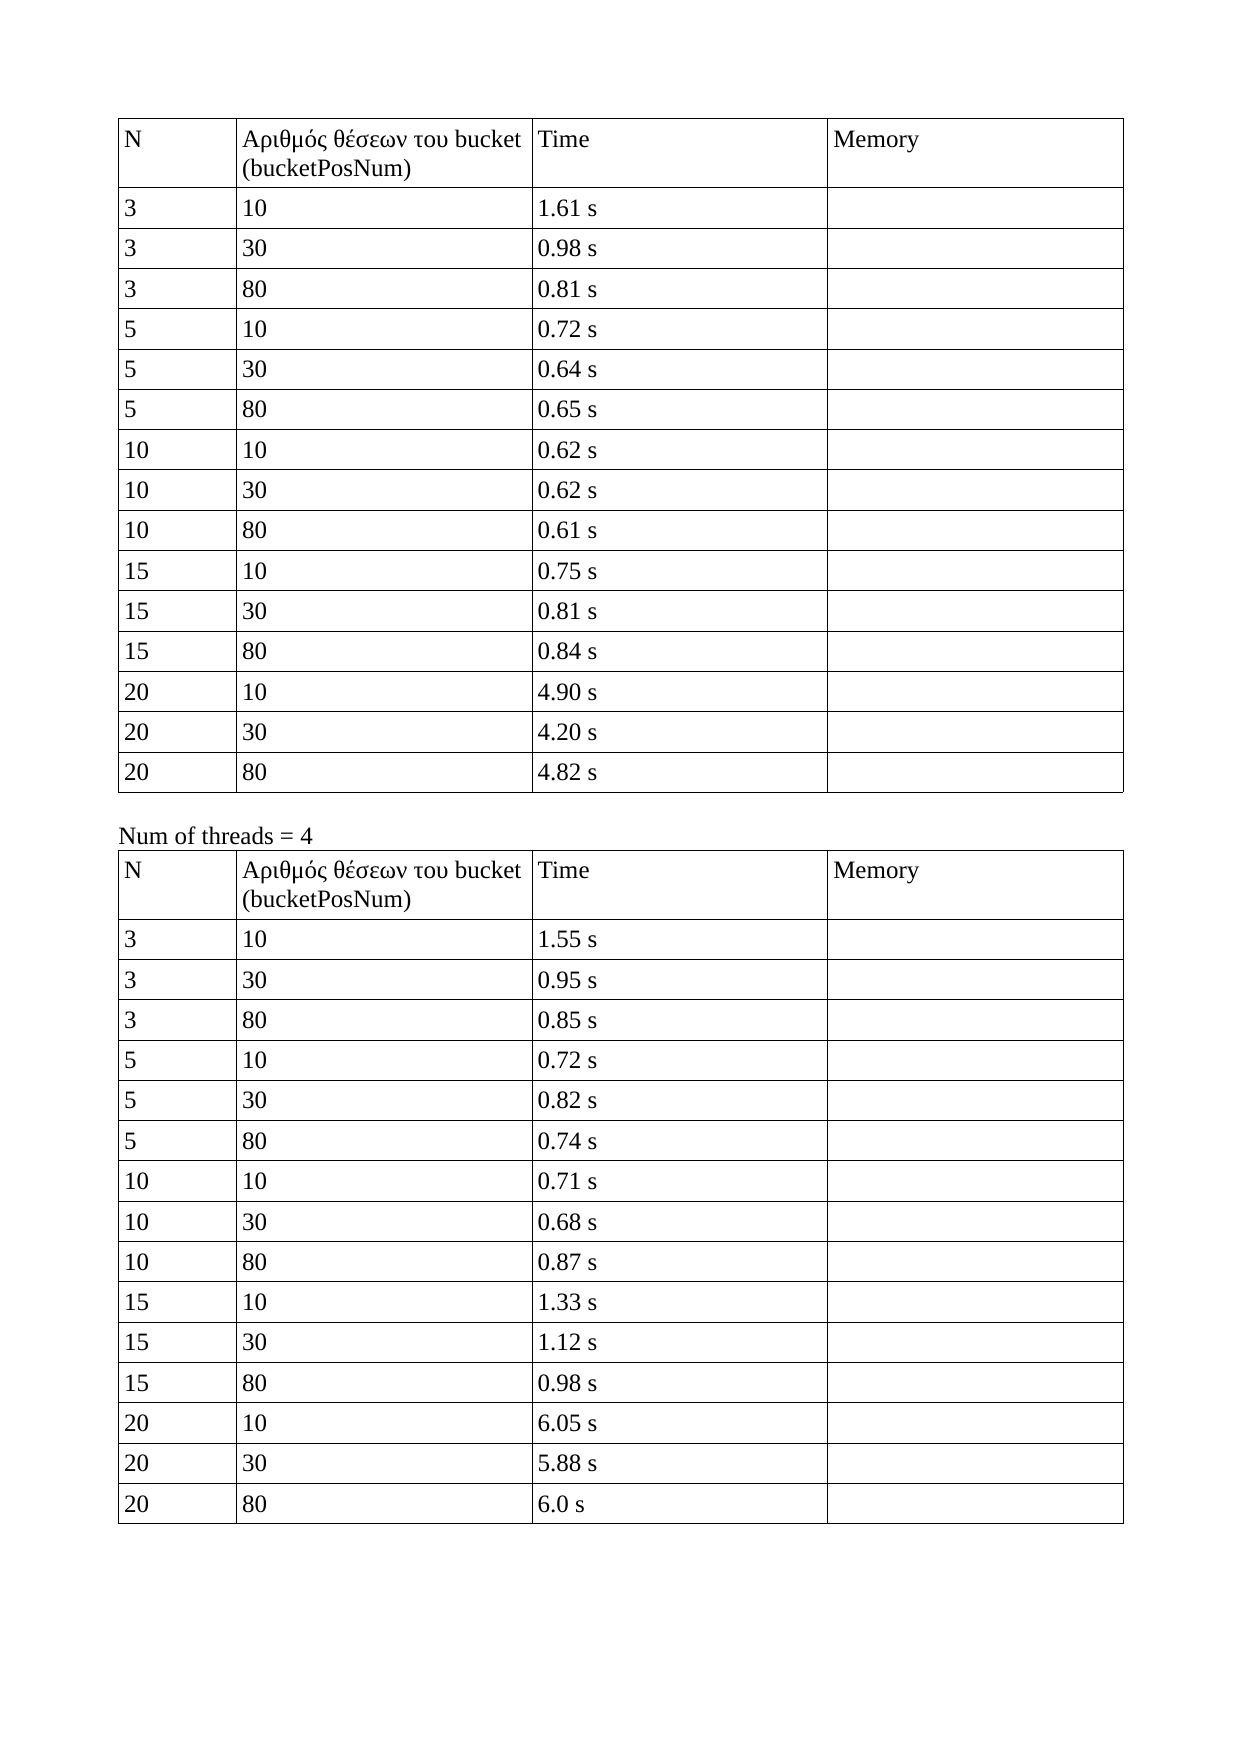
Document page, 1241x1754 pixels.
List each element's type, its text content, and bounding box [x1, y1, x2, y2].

table_cell 80 [237, 1484, 532, 1523]
table_cell 0.71 s [533, 1161, 827, 1201]
table_cell 10 [237, 1282, 532, 1322]
table_cell 0.62 s [533, 470, 827, 510]
table_cell 20 [119, 753, 236, 792]
table_cell 3 [119, 1000, 236, 1039]
table_cell 20 [119, 1444, 236, 1483]
table_cell [828, 1041, 1123, 1080]
table_header Memory [828, 851, 1123, 918]
table_cell [828, 1323, 1123, 1362]
table_cell [828, 1000, 1123, 1039]
table_cell 1.55 s [533, 920, 827, 959]
table_cell [828, 960, 1123, 999]
table_cell [828, 1282, 1123, 1322]
table_cell [828, 1484, 1123, 1523]
table_cell 0.84 s [533, 632, 827, 671]
table_cell 5.88 s [533, 1444, 827, 1483]
table_cell 30 [237, 591, 532, 631]
table_cell 3 [119, 960, 236, 999]
table_cell 0.81 s [533, 591, 827, 631]
table_cell 0.74 s [533, 1121, 827, 1160]
table_cell 80 [237, 753, 532, 792]
table_cell [828, 229, 1123, 268]
table_cell 0.65 s [533, 390, 827, 429]
table_cell [828, 390, 1123, 429]
table_cell [828, 1202, 1123, 1241]
table_cell 15 [119, 1363, 236, 1402]
table_cell [828, 1081, 1123, 1120]
table_cell 30 [237, 350, 532, 389]
table_cell 3 [119, 920, 236, 959]
table_cell 0.64 s [533, 350, 827, 389]
table_cell 15 [119, 632, 236, 671]
table_cell [828, 551, 1123, 590]
table_cell 10 [119, 1242, 236, 1281]
table_cell [828, 350, 1123, 389]
table_cell 3 [119, 188, 236, 227]
table_cell 10 [119, 1161, 236, 1201]
table_cell [828, 1121, 1123, 1160]
table_cell 0.75 s [533, 551, 827, 590]
table_cell 10 [237, 551, 532, 590]
table_cell [828, 632, 1123, 671]
text Num of threads = 4 [118, 821, 1122, 849]
table_cell 10 [237, 430, 532, 469]
table_cell 30 [237, 960, 532, 999]
table_cell 10 [119, 470, 236, 510]
table_cell 30 [237, 229, 532, 268]
table_cell [828, 309, 1123, 348]
table_cell 20 [119, 712, 236, 752]
table_header N [119, 119, 236, 187]
table_cell 5 [119, 390, 236, 429]
table_header Time [533, 851, 827, 918]
table_cell 80 [237, 632, 532, 671]
table_cell [828, 1403, 1123, 1443]
table_cell 5 [119, 1121, 236, 1160]
table_cell 0.87 s [533, 1242, 827, 1281]
table_header Memory [828, 119, 1123, 187]
table_cell 10 [119, 1202, 236, 1241]
table_cell 15 [119, 1282, 236, 1322]
table_cell 10 [237, 920, 532, 959]
table_cell 10 [237, 1403, 532, 1443]
table_cell [828, 712, 1123, 752]
table_cell 30 [237, 712, 532, 752]
table_cell 0.81 s [533, 269, 827, 308]
table_cell 30 [237, 1202, 532, 1241]
table_cell 4.20 s [533, 712, 827, 752]
table_cell 80 [237, 1363, 532, 1402]
table_cell 0.98 s [533, 229, 827, 268]
table_cell [828, 269, 1123, 308]
table_cell 10 [119, 430, 236, 469]
table_cell 10 [237, 1161, 532, 1201]
table_cell 6.05 s [533, 1403, 827, 1443]
table_cell 80 [237, 269, 532, 308]
table_cell 10 [119, 511, 236, 550]
table_cell 30 [237, 1444, 532, 1483]
table_cell 1.61 s [533, 188, 827, 227]
table_cell [828, 591, 1123, 631]
table_cell 20 [119, 672, 236, 711]
table_cell [828, 672, 1123, 711]
table_cell 80 [237, 511, 532, 550]
table_cell 0.95 s [533, 960, 827, 999]
table_cell 30 [237, 1323, 532, 1362]
table_cell 0.85 s [533, 1000, 827, 1039]
table_cell 10 [237, 188, 532, 227]
table_cell [828, 753, 1123, 792]
table_cell 0.68 s [533, 1202, 827, 1241]
table_cell [828, 1161, 1123, 1201]
table_cell [828, 188, 1123, 227]
table_cell 5 [119, 1081, 236, 1120]
table_cell 0.61 s [533, 511, 827, 550]
table_cell 15 [119, 551, 236, 590]
table_cell 0.82 s [533, 1081, 827, 1120]
table_cell [828, 1444, 1123, 1483]
table_cell 80 [237, 1121, 532, 1160]
table_cell 5 [119, 1041, 236, 1080]
table_cell 20 [119, 1403, 236, 1443]
table_cell 3 [119, 269, 236, 308]
table_cell 5 [119, 309, 236, 348]
table_header N [119, 851, 236, 918]
table_cell [828, 511, 1123, 550]
table_cell 1.12 s [533, 1323, 827, 1362]
table_cell 3 [119, 229, 236, 268]
table_cell 10 [237, 1041, 532, 1080]
table_cell 80 [237, 1000, 532, 1039]
table_cell [828, 430, 1123, 469]
table_header Αριθμός θέσεων του bucket (bucketPosNum) [237, 851, 532, 918]
table_cell 10 [237, 672, 532, 711]
table_cell [828, 920, 1123, 959]
table_cell 4.90 s [533, 672, 827, 711]
table_cell 80 [237, 1242, 532, 1281]
table_cell [828, 1363, 1123, 1402]
table_cell 6.0 s [533, 1484, 827, 1523]
table_cell [828, 1242, 1123, 1281]
table_cell 0.72 s [533, 1041, 827, 1080]
table_cell 0.62 s [533, 430, 827, 469]
table_cell 10 [237, 309, 532, 348]
table_header Αριθμός θέσεων του bucket (bucketPosNum) [237, 119, 532, 187]
table_cell 0.72 s [533, 309, 827, 348]
table_cell 1.33 s [533, 1282, 827, 1322]
table_cell 4.82 s [533, 753, 827, 792]
table_cell 5 [119, 350, 236, 389]
table_cell 0.98 s [533, 1363, 827, 1402]
table_cell 15 [119, 1323, 236, 1362]
table_cell [828, 470, 1123, 510]
table_header Time [533, 119, 827, 187]
table_cell 15 [119, 591, 236, 631]
table_cell 20 [119, 1484, 236, 1523]
table_cell 30 [237, 1081, 532, 1120]
table_cell 80 [237, 390, 532, 429]
table_cell 30 [237, 470, 532, 510]
